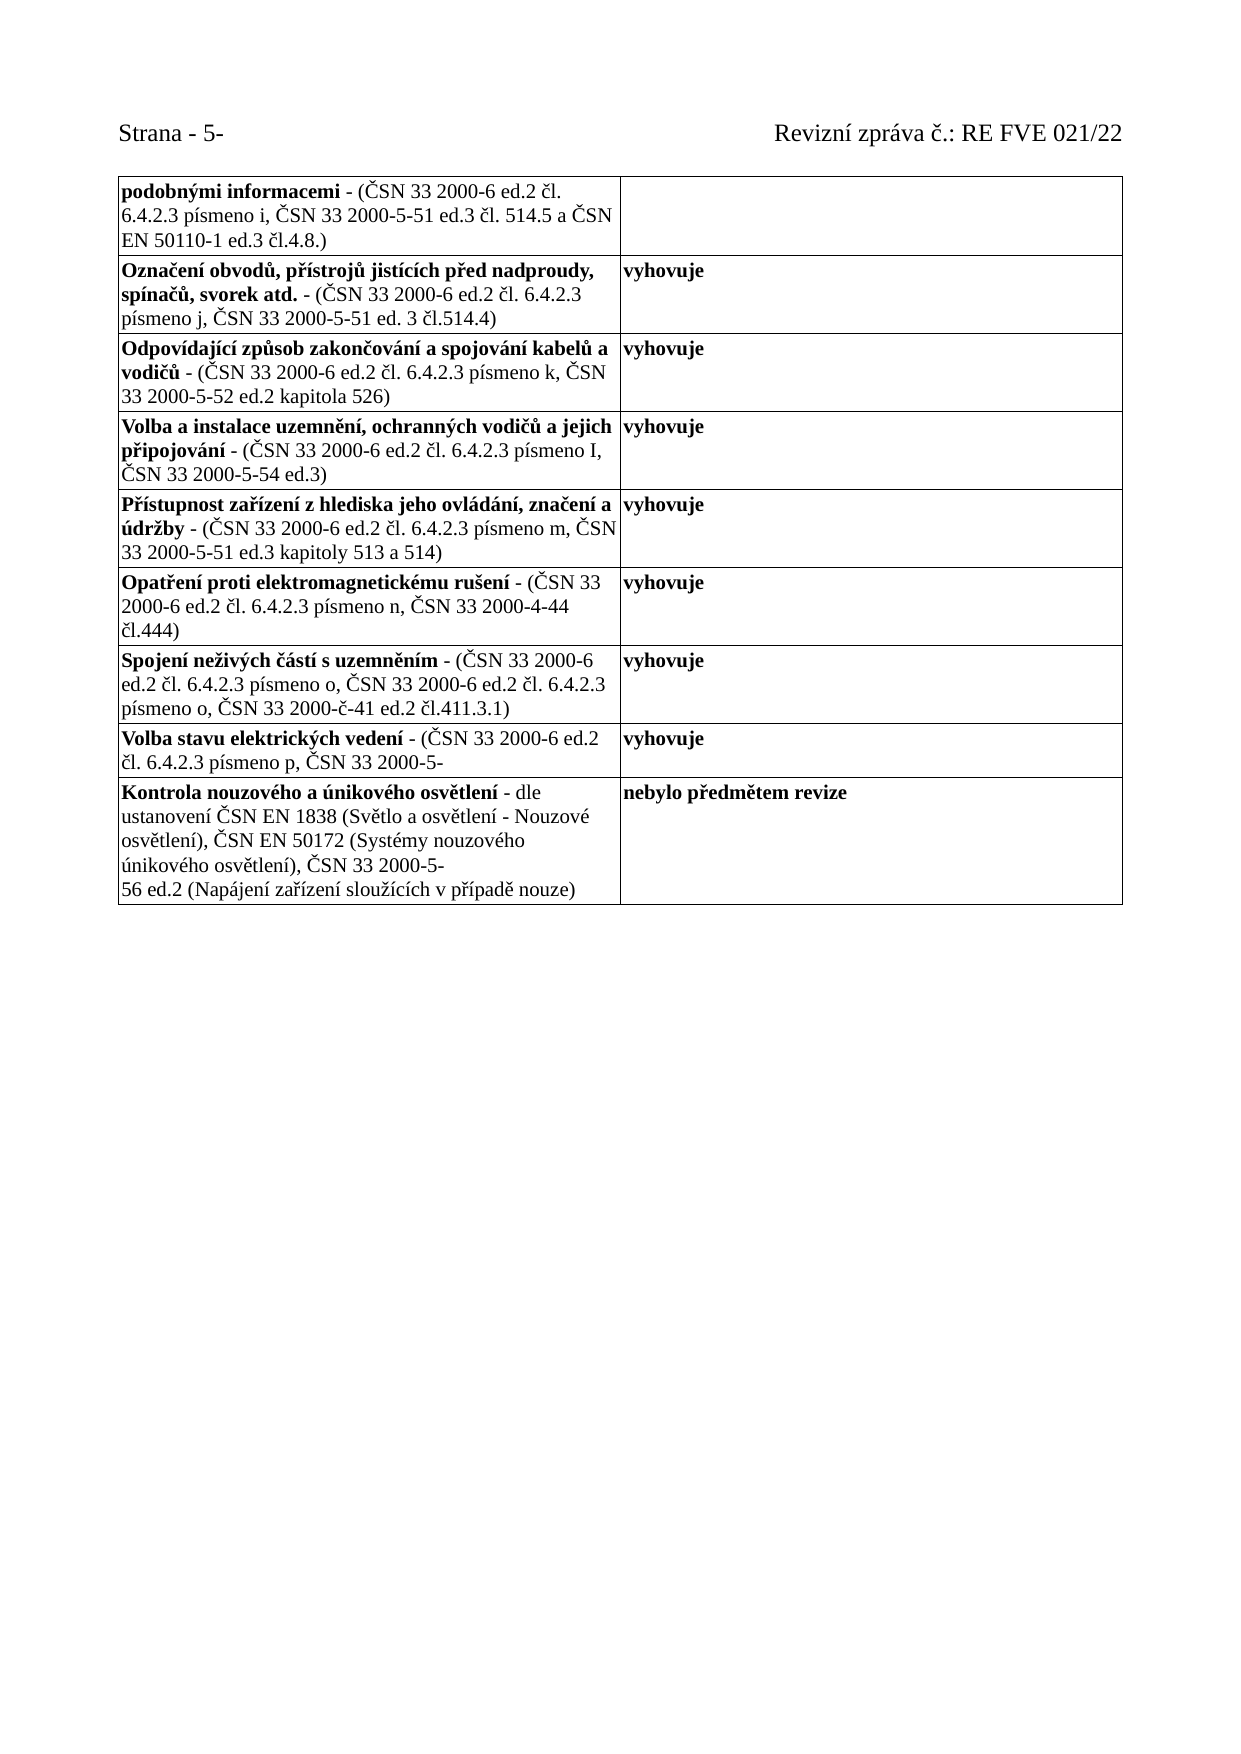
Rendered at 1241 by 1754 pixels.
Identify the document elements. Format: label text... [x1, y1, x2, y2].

table_cell vyhovuje [621, 334, 1122, 411]
table_cell vyhovuje [621, 412, 1122, 489]
table_cell vyhovuje [621, 568, 1122, 645]
table_cell Kontrola nouzového a únikového osvětlení - dle ustanovení ČSN EN 1838 (Světlo a osvětlení - Nouzové osvětlení), ČSN EN 50172 (Systémy nouzového únikového osvětlení), ČSN 33 2000-5- 56 ed.2 (Napájení zařízení sloužících v případě nouze) [119, 778, 620, 903]
table_cell nebylo předmětem revize [621, 778, 1122, 903]
table_cell Označení obvodů, přístrojů jistících před nadproudy, spínačů, svorek atd. - (ČSN 33 2000-6 ed.2 čl. 6.4.2.3 písmeno j, ČSN 33 2000-5-51 ed. 3 čl.514.4) [119, 256, 620, 333]
table_cell Volba stavu elektrických vedení - (ČSN 33 2000-6 ed.2 čl. 6.4.2.3 písmeno p, ČSN 33 2000-5- [119, 724, 620, 777]
table_cell Přístupnost zařízení z hlediska jeho ovládání, značení a údržby - (ČSN 33 2000-6 ed.2 čl. 6.4.2.3 písmeno m, ČSN 33 2000-5-51 ed.3 kapitoly 513 a 514) [119, 490, 620, 567]
table_cell vyhovuje [621, 256, 1122, 333]
table_cell Volba a instalace uzemnění, ochranných vodičů a jejich připojování - (ČSN 33 2000-6 ed.2 čl. 6.4.2.3 písmeno I, ČSN 33 2000-5-54 ed.3) [119, 412, 620, 489]
table_cell podobnými informacemi - (ČSN 33 2000-6 ed.2 čl. 6.4.2.3 písmeno i, ČSN 33 2000-5-51 ed.3 čl. 514.5 a ČSN EN 50110-1 ed.3 čl.4.8.) [119, 177, 620, 254]
table_cell vyhovuje [621, 724, 1122, 777]
table_cell Odpovídající způsob zakončování a spojování kabelů a vodičů - (ČSN 33 2000-6 ed.2 čl. 6.4.2.3 písmeno k, ČSN 33 2000-5-52 ed.2 kapitola 526) [119, 334, 620, 411]
table_cell Opatření proti elektromagnetickému rušení - (ČSN 33 2000-6 ed.2 čl. 6.4.2.3 písmeno n, ČSN 33 2000-4-44 čl.444) [119, 568, 620, 645]
table_cell [621, 177, 1122, 254]
table_cell Spojení neživých částí s uzemněním - (ČSN 33 2000-6 ed.2 čl. 6.4.2.3 písmeno o, ČSN 33 2000-6 ed.2 čl. 6.4.2.3 písmeno o, ČSN 33 2000-č-41 ed.2 čl.411.3.1) [119, 646, 620, 723]
table_cell vyhovuje [621, 646, 1122, 723]
table_cell vyhovuje [621, 490, 1122, 567]
